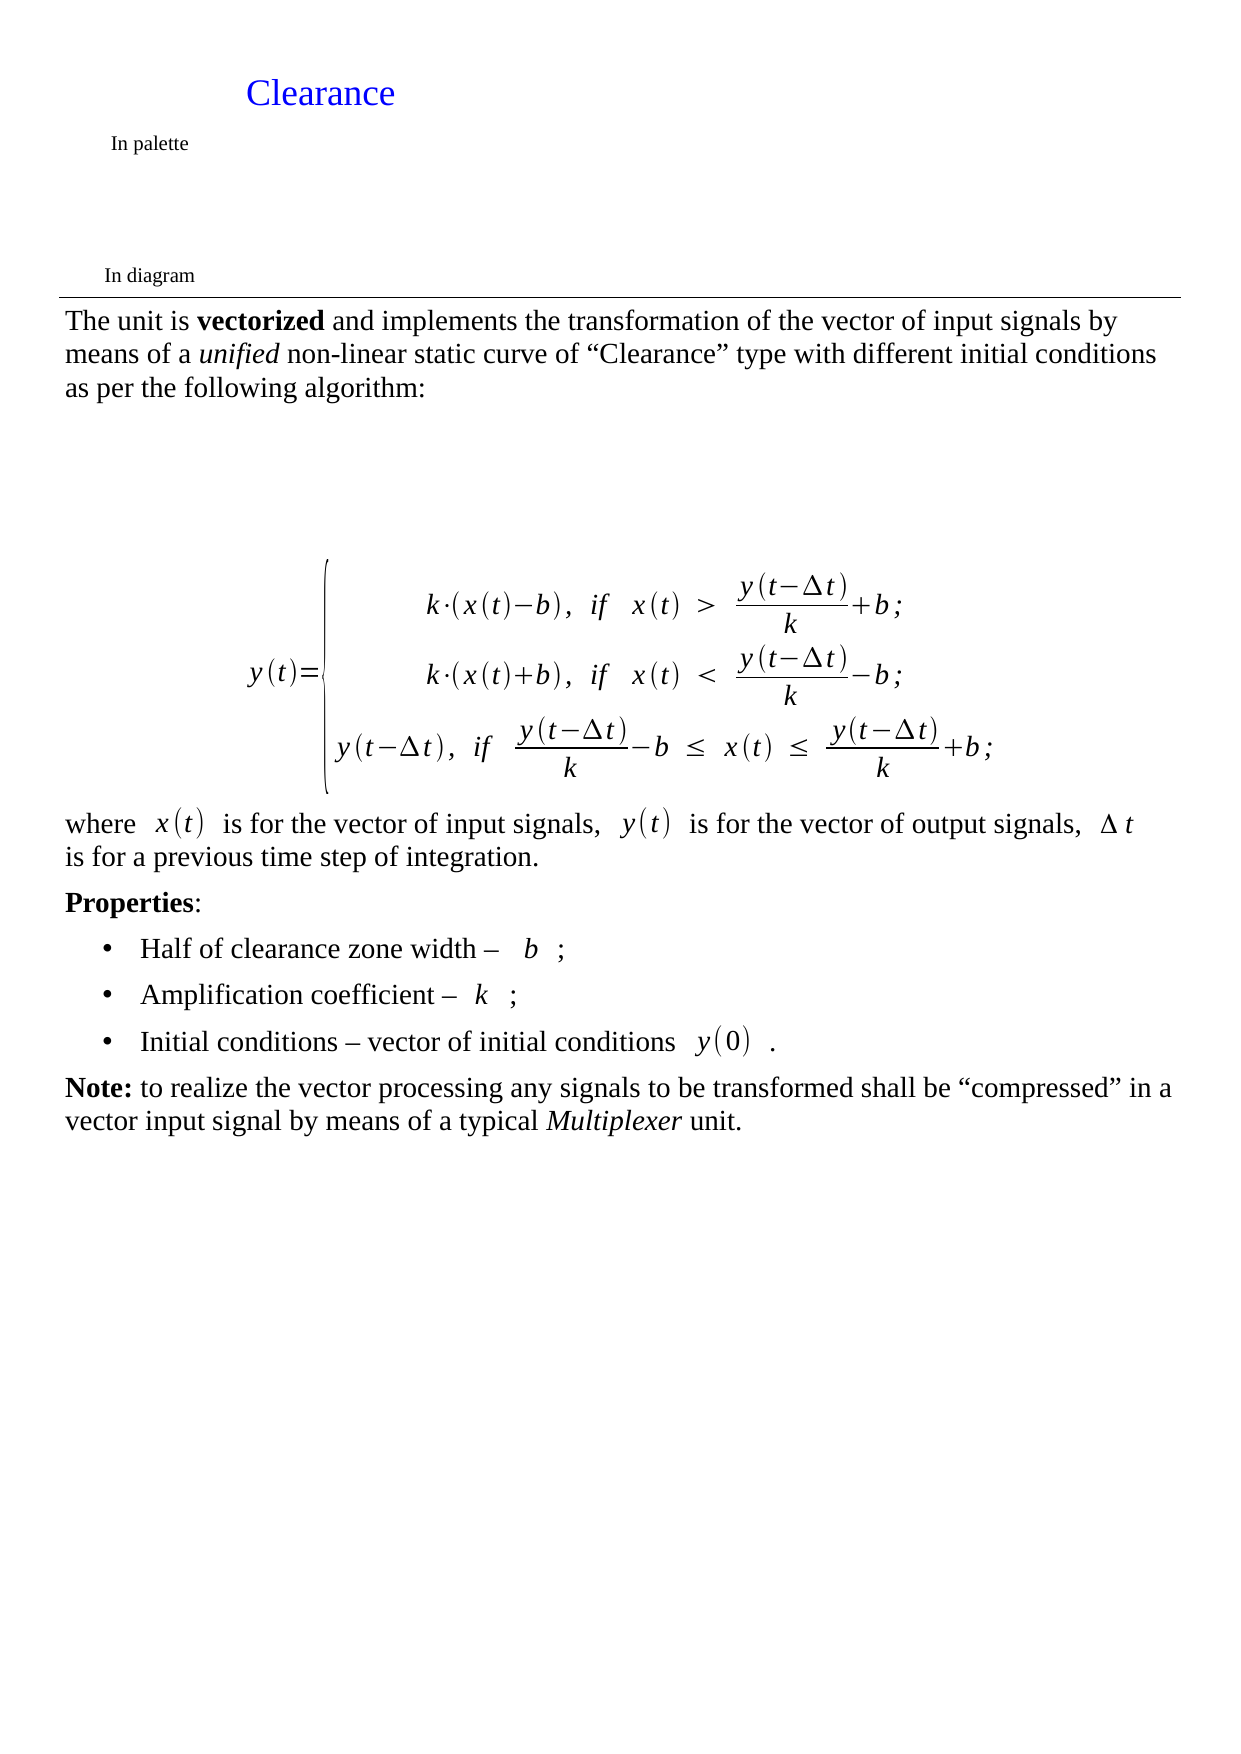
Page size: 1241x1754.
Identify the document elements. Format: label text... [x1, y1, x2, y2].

table_header Clearance [240, 59, 1181, 125]
table_cell [240, 166, 1181, 257]
table_cell [59, 166, 240, 257]
table_cell In palette [59, 125, 240, 166]
table_cell [240, 257, 1181, 297]
table_cell The unit is vectorized and implements the transformation of the vector of input signals by means of a unified non-linear static curve of “Clearance” type with different initial conditions as per the following algorithm: whereis for the vector of input signals,is for the vector of output signals, is for a previous time step of integration. Properties: Half of clearance zone width – ; Amplification coefficient –; Initial conditions – vector of initial conditions. Note: to realize the vector processing any signals to be transformed shall be “compressed” in a vector input signal by means of a typical Multiplexer unit. [59, 298, 1181, 1155]
table_cell In diagram [59, 257, 240, 297]
table_header [59, 59, 240, 125]
table_cell [240, 125, 1181, 166]
